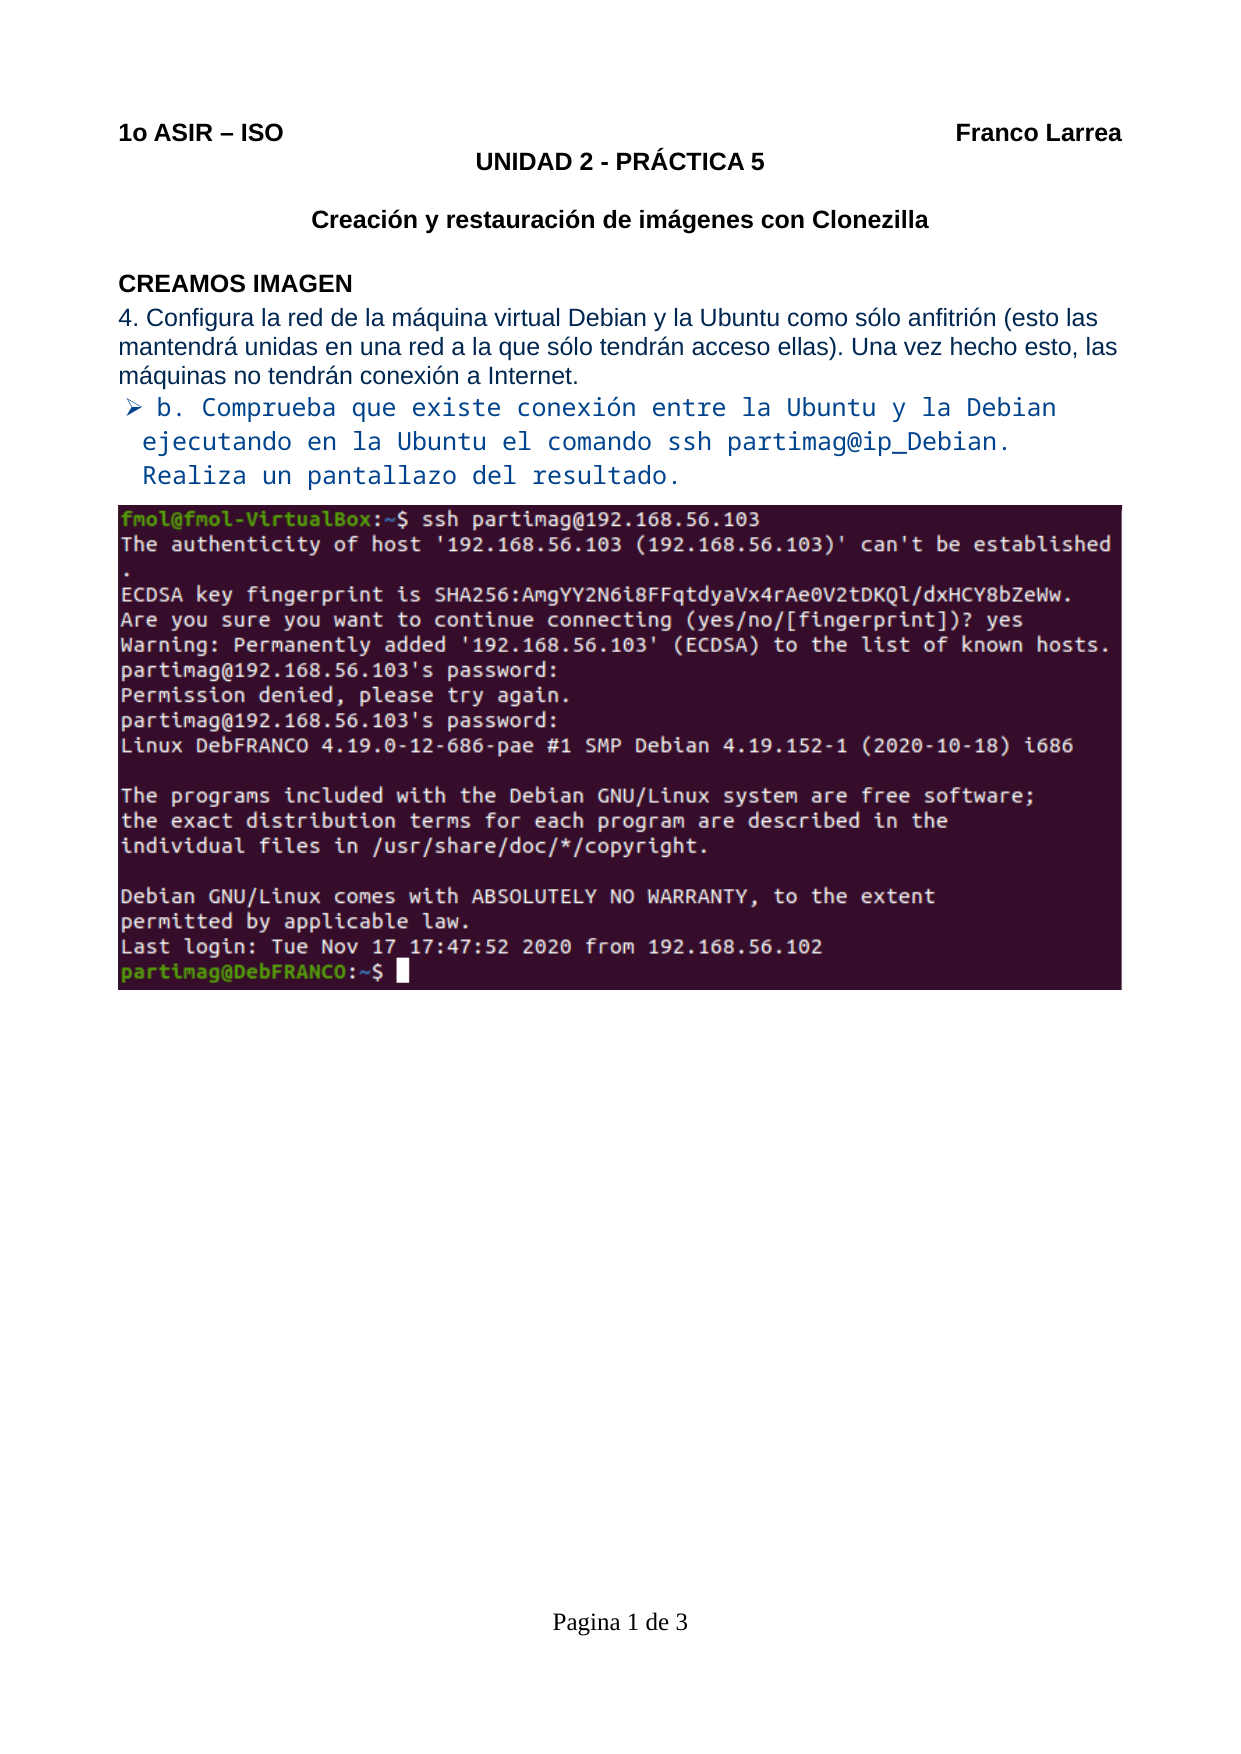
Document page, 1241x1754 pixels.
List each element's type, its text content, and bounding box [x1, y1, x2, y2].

text CREAMOS IMAGEN [118, 268, 1122, 297]
text Creación y restauración de imágenes con Clonezilla [118, 205, 1122, 234]
picture [118, 505, 1123, 990]
subtitle 4. Configura la red de la máquina virtual Debian y la Ubuntu como sólo anfitrión (esto las mantendrá unidas en una red a la que sólo tendrán acceso ellas). Una vez hecho esto, las máquinas no tendrán conexión a Internet. [118, 303, 1122, 389]
subtitle b. Comprueba que existe conexión entre la Ubuntu y la Debian ejecutando en la Ubuntu el comando ssh partimag@ip_Debian. Realiza un pantallazo del resultado. [124, 389, 1122, 492]
